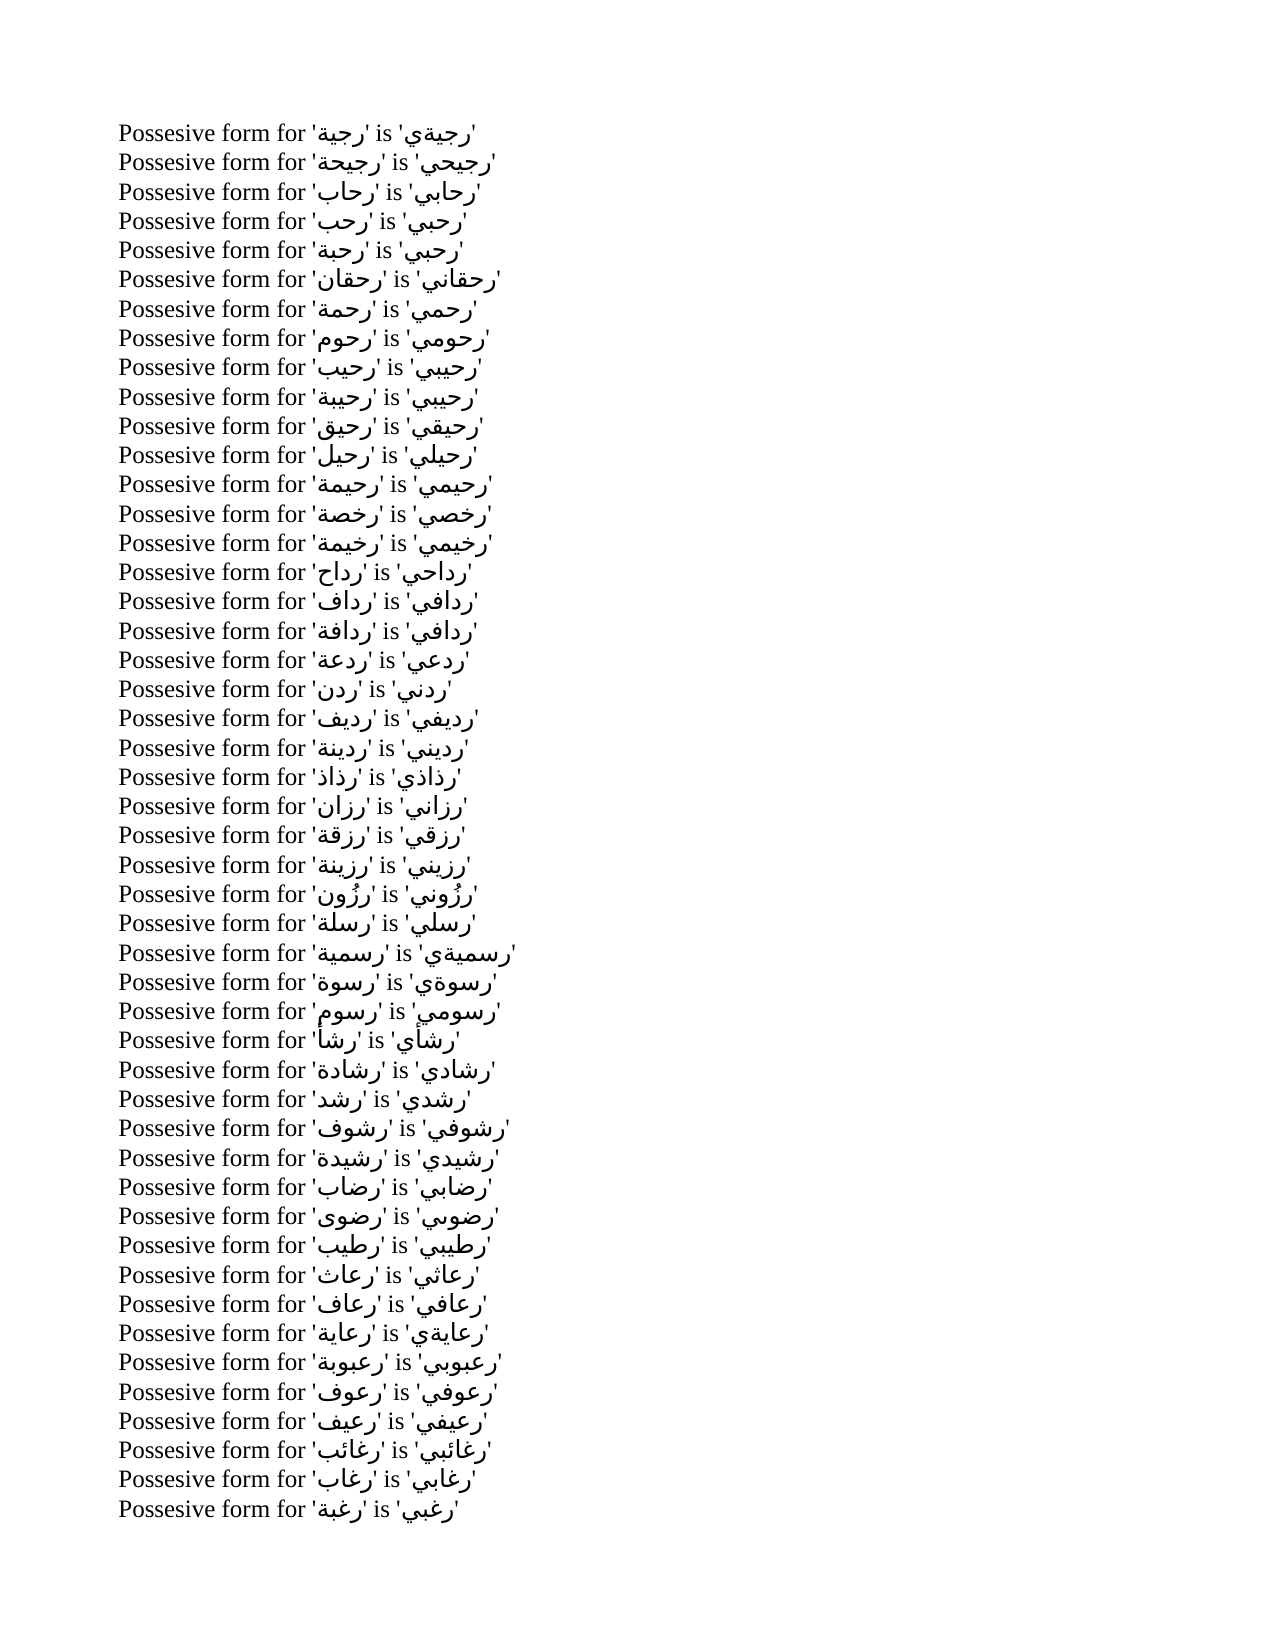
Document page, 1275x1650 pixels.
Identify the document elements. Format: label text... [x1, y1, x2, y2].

text Possesive form for 'رسوة' is 'رسوةي' [118, 967, 1157, 996]
text Possesive form for 'رحمة' is 'رحمي' [118, 294, 1157, 323]
text Possesive form for 'رحيب' is 'رحيبي' [118, 352, 1157, 382]
text Possesive form for 'رجيحة' is 'رجيحي' [118, 147, 1157, 177]
text Possesive form for 'رحيل' is 'رحيلي' [118, 440, 1157, 469]
text Possesive form for 'رحيمة' is 'رحيمي' [118, 469, 1157, 499]
text Possesive form for 'رضوى' is 'رضوىي' [118, 1201, 1157, 1230]
text Possesive form for 'رزُون' is 'رزُوني' [118, 879, 1157, 908]
text Possesive form for 'رحوم' is 'رحومي' [118, 323, 1157, 352]
text Possesive form for 'رخصة' is 'رخصي' [118, 499, 1157, 528]
text Possesive form for 'رعوف' is 'رعوفي' [118, 1377, 1157, 1406]
text Possesive form for 'رداح' is 'رداحي' [118, 557, 1157, 586]
text Possesive form for 'رعيف' is 'رعيفي' [118, 1406, 1157, 1435]
text Possesive form for 'ردينة' is 'رديني' [118, 733, 1157, 762]
text Possesive form for 'رداف' is 'ردافي' [118, 586, 1157, 616]
text Possesive form for 'رغائب' is 'رغائبي' [118, 1435, 1157, 1464]
text Possesive form for 'رسمية' is 'رسميةي' [118, 938, 1157, 967]
text Possesive form for 'رشوف' is 'رشوفي' [118, 1113, 1157, 1143]
text Possesive form for 'رزان' is 'رزاني' [118, 791, 1157, 821]
text Possesive form for 'رحقان' is 'رحقاني' [118, 264, 1157, 294]
text Possesive form for 'رسوم' is 'رسومي' [118, 996, 1157, 1026]
text Possesive form for 'رجية' is 'رجيةي' [118, 118, 1157, 147]
text Possesive form for 'رحبة' is 'رحبي' [118, 235, 1157, 264]
text Possesive form for 'رزينة' is 'رزيني' [118, 850, 1157, 879]
text Possesive form for 'رعاث' is 'رعاثي' [118, 1260, 1157, 1289]
text Possesive form for 'رعاف' is 'رعافي' [118, 1289, 1157, 1318]
text Possesive form for 'ردافة' is 'ردافي' [118, 616, 1157, 645]
text Possesive form for 'رشادة' is 'رشادي' [118, 1055, 1157, 1084]
text Possesive form for 'رذاذ' is 'رذاذي' [118, 762, 1157, 791]
text Possesive form for 'رسلة' is 'رسلي' [118, 908, 1157, 938]
text Possesive form for 'رزقة' is 'رزقي' [118, 821, 1157, 850]
text Possesive form for 'رخيمة' is 'رخيمي' [118, 528, 1157, 557]
text Possesive form for 'رطيب' is 'رطيبي' [118, 1230, 1157, 1260]
text Possesive form for 'رحاب' is 'رحابي' [118, 177, 1157, 206]
text Possesive form for 'رغاب' is 'رغابي' [118, 1464, 1157, 1494]
text Possesive form for 'رشد' is 'رشدي' [118, 1084, 1157, 1113]
text Possesive form for 'رحيق' is 'رحيقي' [118, 411, 1157, 440]
text Possesive form for 'رشأ' is 'رشأي' [118, 1026, 1157, 1055]
text Possesive form for 'رديف' is 'رديفي' [118, 703, 1157, 733]
text Possesive form for 'رضاب' is 'رضابي' [118, 1172, 1157, 1201]
text Possesive form for 'ردن' is 'ردني' [118, 674, 1157, 703]
text Possesive form for 'رحيبة' is 'رحيبي' [118, 382, 1157, 411]
text Possesive form for 'رعبوبة' is 'رعبوبي' [118, 1347, 1157, 1377]
text Possesive form for 'رحب' is 'رحبي' [118, 206, 1157, 235]
text Possesive form for 'رشيدة' is 'رشيدي' [118, 1143, 1157, 1172]
text Possesive form for 'رعاية' is 'رعايةي' [118, 1318, 1157, 1347]
text Possesive form for 'رغبة' is 'رغبي' [118, 1494, 1157, 1523]
text Possesive form for 'ردعة' is 'ردعي' [118, 645, 1157, 674]
